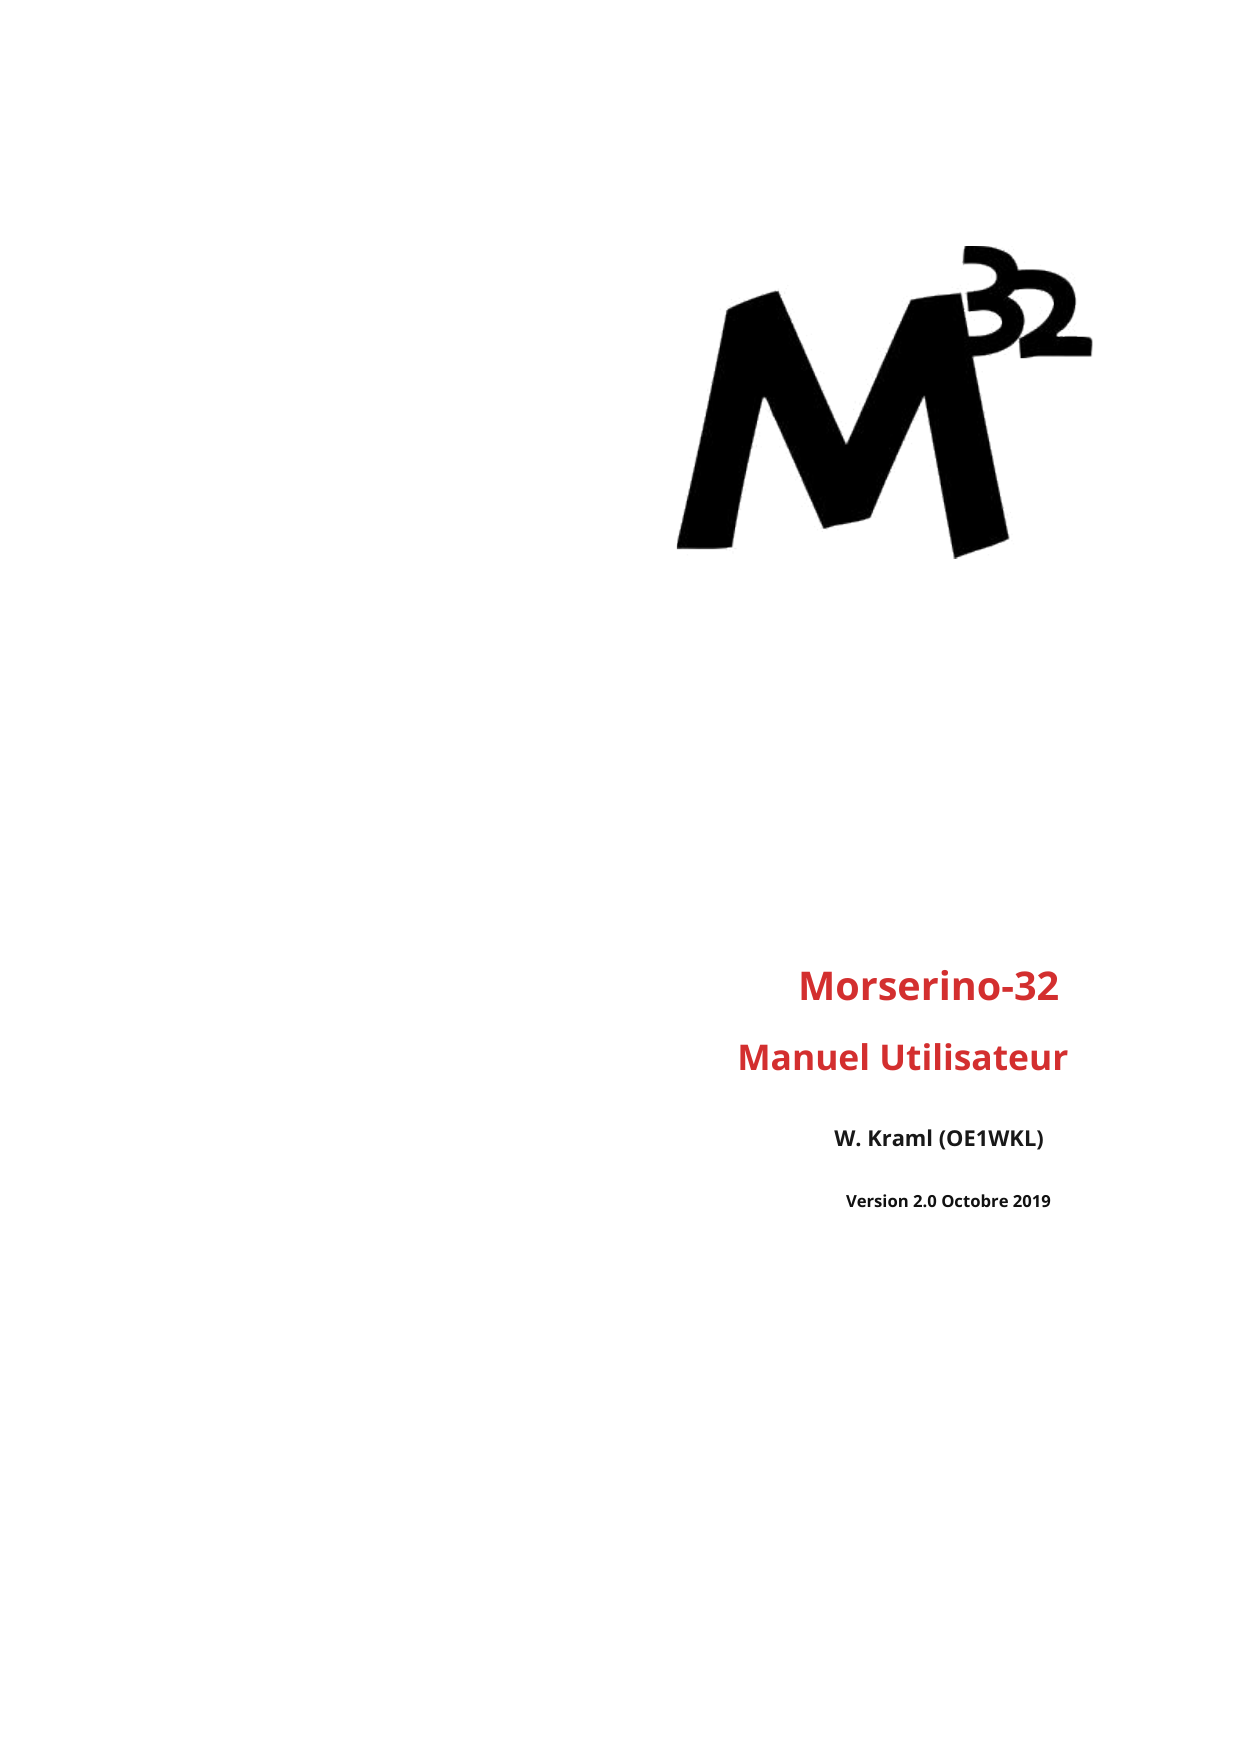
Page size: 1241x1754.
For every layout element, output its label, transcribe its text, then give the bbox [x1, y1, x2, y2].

text Morserino-32 [798, 958, 1090, 1011]
text Version 2.0 Octobre 2019 [846, 1190, 1090, 1212]
text Manuel Utilisateur [719, 1033, 1090, 1080]
text W. Kraml (OE1WKL) [150, 1123, 1044, 1152]
